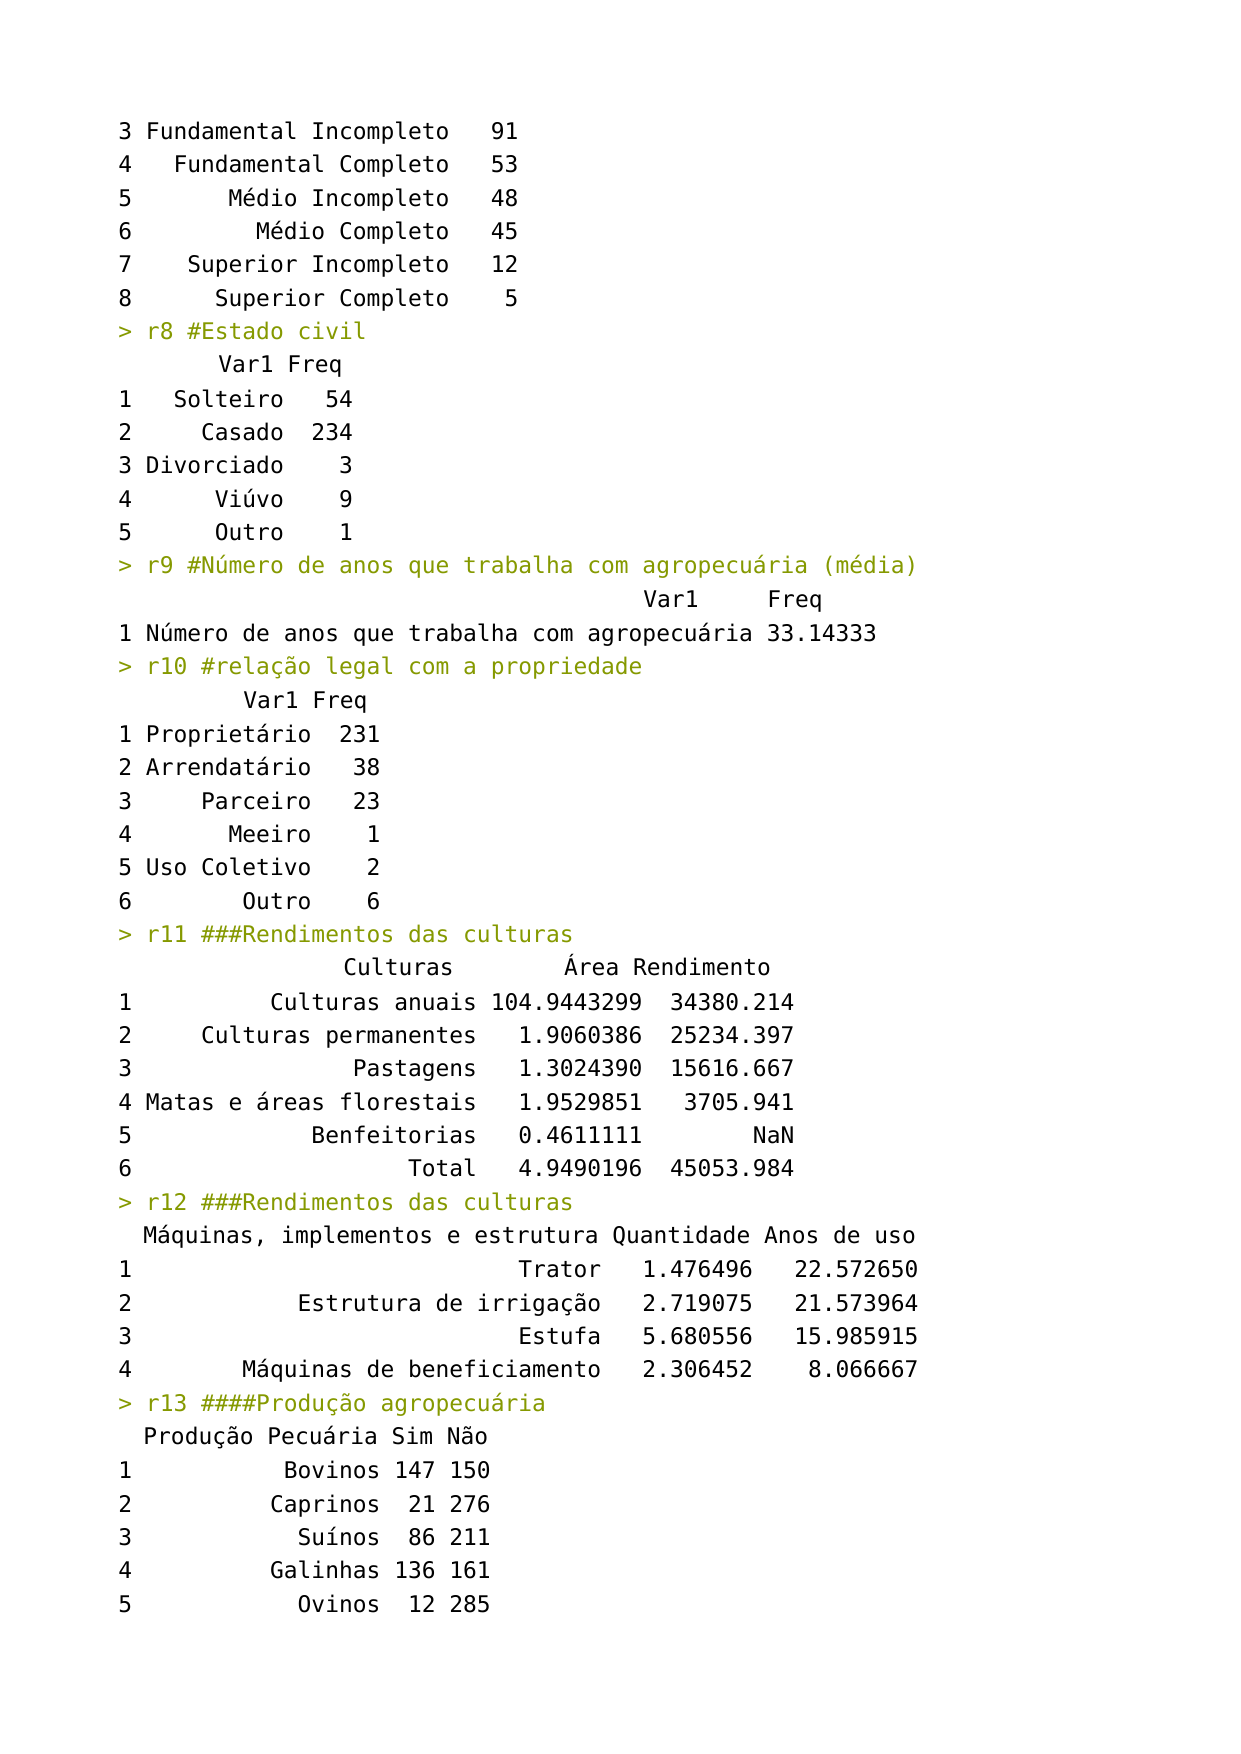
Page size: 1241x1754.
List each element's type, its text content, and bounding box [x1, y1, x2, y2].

table_header > r1 - ##Município Var1 Freq 1 Alto Feliz 5 2 B.P 112 3 Barão 5 4 feliz 1 5 Feliz 57 6 Harmonia 2 7 Linha Nova 6 8 Montenegro 5 9 Pareci Novo 16 10 S.S.C 24 11 Salvador do Sul 2 12 São Jose do Hortêncio 37 13 São Vendelino 17 14 tupandi 1 15 Vale do Caí 1 16 Vale Real 11 > r2 ##Condição na família Var1 Freq 1 Pessoal de referência 255 2 Cônjugue 31 3 Outros 16 > r3 #total de moradores no domicílio (média) Var1 Freq 1 Total de moradores 3.106667 > r4 Sexo Var1 Freq 1 Masculino 250 2 Feminino 51 > r5 #idade média Var1 Freq 1 Idade 46.96678 > r6 Cor Var1 Freq 1 Branco 300 2 Pardo 1 3 Indígena 1 > r7 #Escolaridade Var1 Freq 1 Não possui 8 2 Consegue ler/escrever 40 3 Fundamental Incompleto 91 4 Fundamental Completo 53 5 Médio Incompleto 48 6 Médio Completo 45 7 Superior Incompleto 12 8 Superior Completo 5 > r8 #Estado civil Var1 Freq 1 Solteiro 54 2 Casado 234 3 Divorciado 3 4 Viúvo 9 5 Outro 1 > r9 #Número de anos que trabalha com agropecuária (média) Var1 Freq 1 Número de anos que trabalha com agropecuária 33.14333 > r10 #relação legal com a propriedade Var1 Freq 1 Proprietário 231 2 Arrendatário 38 3 Parceiro 23 4 Meeiro 1 5 Uso Coletivo 2 6 Outro 6 > r11 ###Rendimentos das culturas Culturas Área Rendimento 1 Culturas anuais 104.9443299 34380.214 2 Culturas permanentes 1.9060386 25234.397 3 Pastagens 1.3024390 15616.667 4 Matas e áreas florestais 1.9529851 3705.941 5 Benfeitorias 0.4611111 NaN 6 Total 4.9490196 45053.984 > r12 ###Rendimentos das culturas Máquinas, implementos e estrutura Quantidade Anos de uso 1 Trator 1.476496 22.572650 2 Estrutura de irrigação 2.719075 21.573964 3 Estufa 5.680556 15.985915 4 Máquinas de beneficiamento 2.306452 8.066667 > r13 ####Produção agropecuária Produção Pecuária Sim Não 1 Bovinos 147 150 2 Caprinos 21 276 3 Suínos 86 211 4 Galinhas 136 161 5 Ovinos 12 285 6 Outros 0 0 > r14 ##Assistência técnica Var1 Freq 1 Recebeu assistência 153 2 Não recebeu assistência 149 > r15 ##Se recebeu, de qual orgão Orgão Sim Não 1 Embrapa 0 293 2 EMATER 89 206 3 STR 23 272 4 Sebrae 16 279 5 ONG 1 294 6 Empresas privadas 81 214 7 Outros/SENAR 6 0 > r16 ##Frequência com que recebe assitência Var1 Freq 1 Raramente (1 vez por ano) 14 2 Pouco frequente (1 vez por semestre) 33 3 Frequente (1 vez por mês) 24 4 Apenas quando precisa 96 > r17 #Senão recebeu assistência, pq? Var1 Freq 1 Nao sabe contactar 4 2 Não necessito de assistência técnica 119 3 Outros 21 > r18 ###Utiliza financiamento Var1 Freq 1 Utiliza financiamento 79 2 Não utiliza 221 > r19 ###Valor do financiamnto (médio) Var1 Freq 1 Valor médio do financiamento 24344.44 > r20 ###QUal instituição financeira Var1 Freq 1 Banco do Brasil 36 2 Banrisul 5 3 PRONAF 10 4 BNDES 1 5 SICREDI 35 6 Outros 1 > r21 ##Participa de Associação ou cooperativa Var1 Freq 1 Participa de cooperativa 134 2 Não participa 168 > r22 ##Itens que possui na propriedade Item Possui Não possui 1 Energia elétrica 299 2 2 Computador com acesso a internet 35 267 3 Internet 162 140 4 TV 246 56 5 Telefone fixo 84 218 6 Telefone celular 248 54 7 Rádio 243 59 8 Tv por assinatura 55 247 > r23 ##Riscos de eventos extremos Risco Tempestades Inundações Seca Geadas Veranicos Insetos Fungos Ventos Granizo Excesso de chuva 1 Nenhum 39 128 95 28 76 55 50 37 37 45 2 Baixo 88 105 144 102 137 147 128 85 92 128 3 Alto 125 53 51 122 77 94 105 116 121 97 4 Muito Alto 47 13 9 47 9 3 16 61 49 29 > r24 ##Pratica ação para reduzir dano? Pratica Tempestades Inundações Seca Geadas Veranicos Insetos Fungos Ventos Granizo Excesso de chuva 1 Não 294 283 158 213 279 150 166 262 275 275 2 Sim 5 16 141 86 20 149 133 37 24 23 > r25 ##Ação mais frequente para reduzir dano Tempestades Quantidade Inundações Quantidade Seca Quantidade 1 Estufas 4 Plantar em lugar mais alto 9 Irrigação 137 2 <NA> NA Dique 1 Estoque de comida para animais 1 3 <NA> NA Limpar Rio 1 Abrindo reservas 1 Geadas Quantidade Veranicos Quantidade Insetos Quantidade Fungos 1 Estufa 80 Estufa 9 Inseticida 144 Fungicida 2 Cobertura 3 Irrigação 8 <NA> NA <NA> 3 Estoque de comida para os animais 1 Inseticida 2 <NA> NA <NA> Quantidade Ventos Quantidade Granizo Quantidade Excesso de chuva Quantidade 1 129 Corta Vento 33 Estufas 20 Estufas 12 2 NA Estufa 2 Coberturas 2 Canteiros Altos 3 3 NA <NA> NA <NA> NA Cobertura 3 > r26 #Já ouviu falar ou discutiu sobre mudanças climáticas Var1 Freq 1 Sim 247 2 Não 52 > r27 #Grau de conhecimento sobre mudanças climátivas Var1 Freq 1 Desconheço 22 2 Conheço Pouco 145 3 Conheço, mas de modo incompleto 102 4 Conheço de modo abrangente 23 > r28 #Principais fontes de acesso à informação (para tudo ou só MC?) Var1 Freq 1 Assistência técnica 2 2 Parentes, vizinhos ou amigos 57 3 Livros, jornais, TV, rádio, internet, etc 231 > r29 # Você pensa que as mudanças climáticas afetarão a situação... Var1 Freq 1 Muito negativamente 105 2 Mais ou menos negativamente 138 3 De nenhum modo 21 4 Mais ou menos positivamente 18 5 Muito positivamente 7 6 Não sei, nunca ouvi falar disso 13 > r30 #As mudanças climáticas tem afetado a sua forma de conduzir Var1 Freq 1 Sim 211 2 Não 72 3 Não sei, nunca ouvi falar disso 19 > r31 #Pensando nas mudanças climáticas, de quais formas você tem altera... Ação Aumento do uso de irrigação Utilização de plantio direto na palha 1 Sim 162 75 2 Não 137 224 Rotação e diversificação de culturas Integração de lavoura-pecuária Alteração nas datas de plantio 1 130 33 173 2 169 266 126 Alteração nas datas de colheita Utilização de plantas transgênicas Outros 1 54 89 NA 2 244 210 NA > r32#Você já observou/percebeu algumas condição climática Var1 Freq 1 Sim, com certerza 123 2 Sim, talvez 49 3 Não, talvez não 55 4 Não de modo nenhum 13 5 Não sei responder 61 > r33 ######Quais eventos: Var1 Freq 1 altas temperaturas; falta de chuva 2 2 Aumento do calor 2 3 calor 1 4 calor extremo 2 5 Calor extremo 3 6 Calor extremo, enchentes 1 7 Calor extremo, frio extremo, enchentes, secas 1 8 El Nino, tornados 2 9 enchente 5 10 Enchente 1 11 enchente fora de época 1 12 enchentes 23 13 Enchentes 3 14 ENCHENTES 4 15 enchentes fora de época 8 16 enchentes fora de época; secas 1 17 ENCHENTES, CALOR CADA VEZ MAIOR 1 18 enchentes, calor excessivo 2 19 enchentes, calor extremo, ventos fortes 1 20 enchentes, calores extremos 2 21 enchentes, secas 6 22 Enchentes, secas 1 23 Enchentes, Secas 5 24 enchentes, secas, veranicos 2 25 ENCHENTES, VENDAVAIS 3 26 enchentes, veranicos 6 27 enchentes, veranicos 1 28 enchentes, veranicos, seca 1 29 enchentes, veranicos, ventos 1 30 enchentes, veranicos, verões mais quentes, sol mais forte 1 31 enchentes, verões cada vez mais quentes 1 32 enchentes; verões cada vez mais quentes 1 33 Excesso de chuva e calor 1 34 geadas cada vez mais intensas 1 35 geadas e frios fora de época; calores excessivos fora de época 3 36 geadas intensas 1 37 geadas intensas, calor intenso 1 38 geadas mais intensas 1 39 muito calor (verões muito quentes) 1 40 muito calor e muito frio 1 41 rios e arroios grandes 1 42 seca 1 43 seca, verões muito quentes 1 44 secas 9 45 Secas 4 46 SECAS 1 47 secas e veranicos 2 48 SECAS, CALOR EXTREMO 2 49 secas, chuvas prolongadas, geadas mais intensas e granizo 1 50 secas, enchentes 1 51 Secas, enchentes 1 52 secas, veranicos 4 53 secas, veranicos, enchentes 1 54 sol cada vez mais quente; enchentes fora de época 1 55 Ventos muito fortes 1 56 veranicos 9 57 Veranicos 1 58 veranicos, calor extremo 1 59 veranicos, secas, enchentes, calor extremo 1 60 veranicos, temporais 1 61 Veranicos; verão muito quente 2 62 Verão muito quente 2 63 verões cada vez mais quentes 2 64 Verões cada vez mais quentes 8 65 VERÕES CADA VEZ MAIS QUENTES 1 66 verões cada vez mais quentes, enchentes, geadas intensas 1 67 verões cada vez mais quentes, geadas muito intensas 1 68 verões com calores extremos, enchentes fora de época, secas 1 69 verões muito quentes, enchentes 1 70 verões muito quentes, secas 1 > r34 ##Na sua opinião, o último iverno foi Var1 Freq 1 Mais quente do que o normal 65 2 Mais frio que o normal 173 3 Não percebi alterações 64 > r35 #AInda em relação ao último inverno, você acha que.. Var1 Freq 1 Choveu mais do que o normal 143 2 Choveu menos do que o normal 85 3 Não percebi alterações 74 > r36 ###Na sua opinião, o último verão foi... Var1 Freq 1 Mais quente do que o normal 247 2 Mais frio do que o normal 15 3 Não percebi alterações 40 > r37 #Ainda em relação ao último verão, você acha que nele: Var1 Freq 1 Choveu mais do que o normal 60 2 Choveu menos que o normal 123 3 Não percebi alterações 119 > r38 ##Você tem a quem transferir a sua produção quando se aposentar Var1 Freq 1 Sim 201 2 Não 100 > r39 #Caso afirmativo, qual a sua opinião sobre a sucessão #em sua propriedade.... Var1 Freq 1 Filhos continuarão as atividades 60 2 Filhos continuarão e introduzirão outras 35 3 filhos trocarão as atividades produtivas 11 4 Filhos deixarão o meio rural 86 5 Fihos venderão a propriedade 14 6 Não sei 77 > r40 #Você desempenha alguma outra atividade diferente de agri..... Var1 Freq 1 Sim 45 2 Não 257 [118, 118, 1240, 1618]
